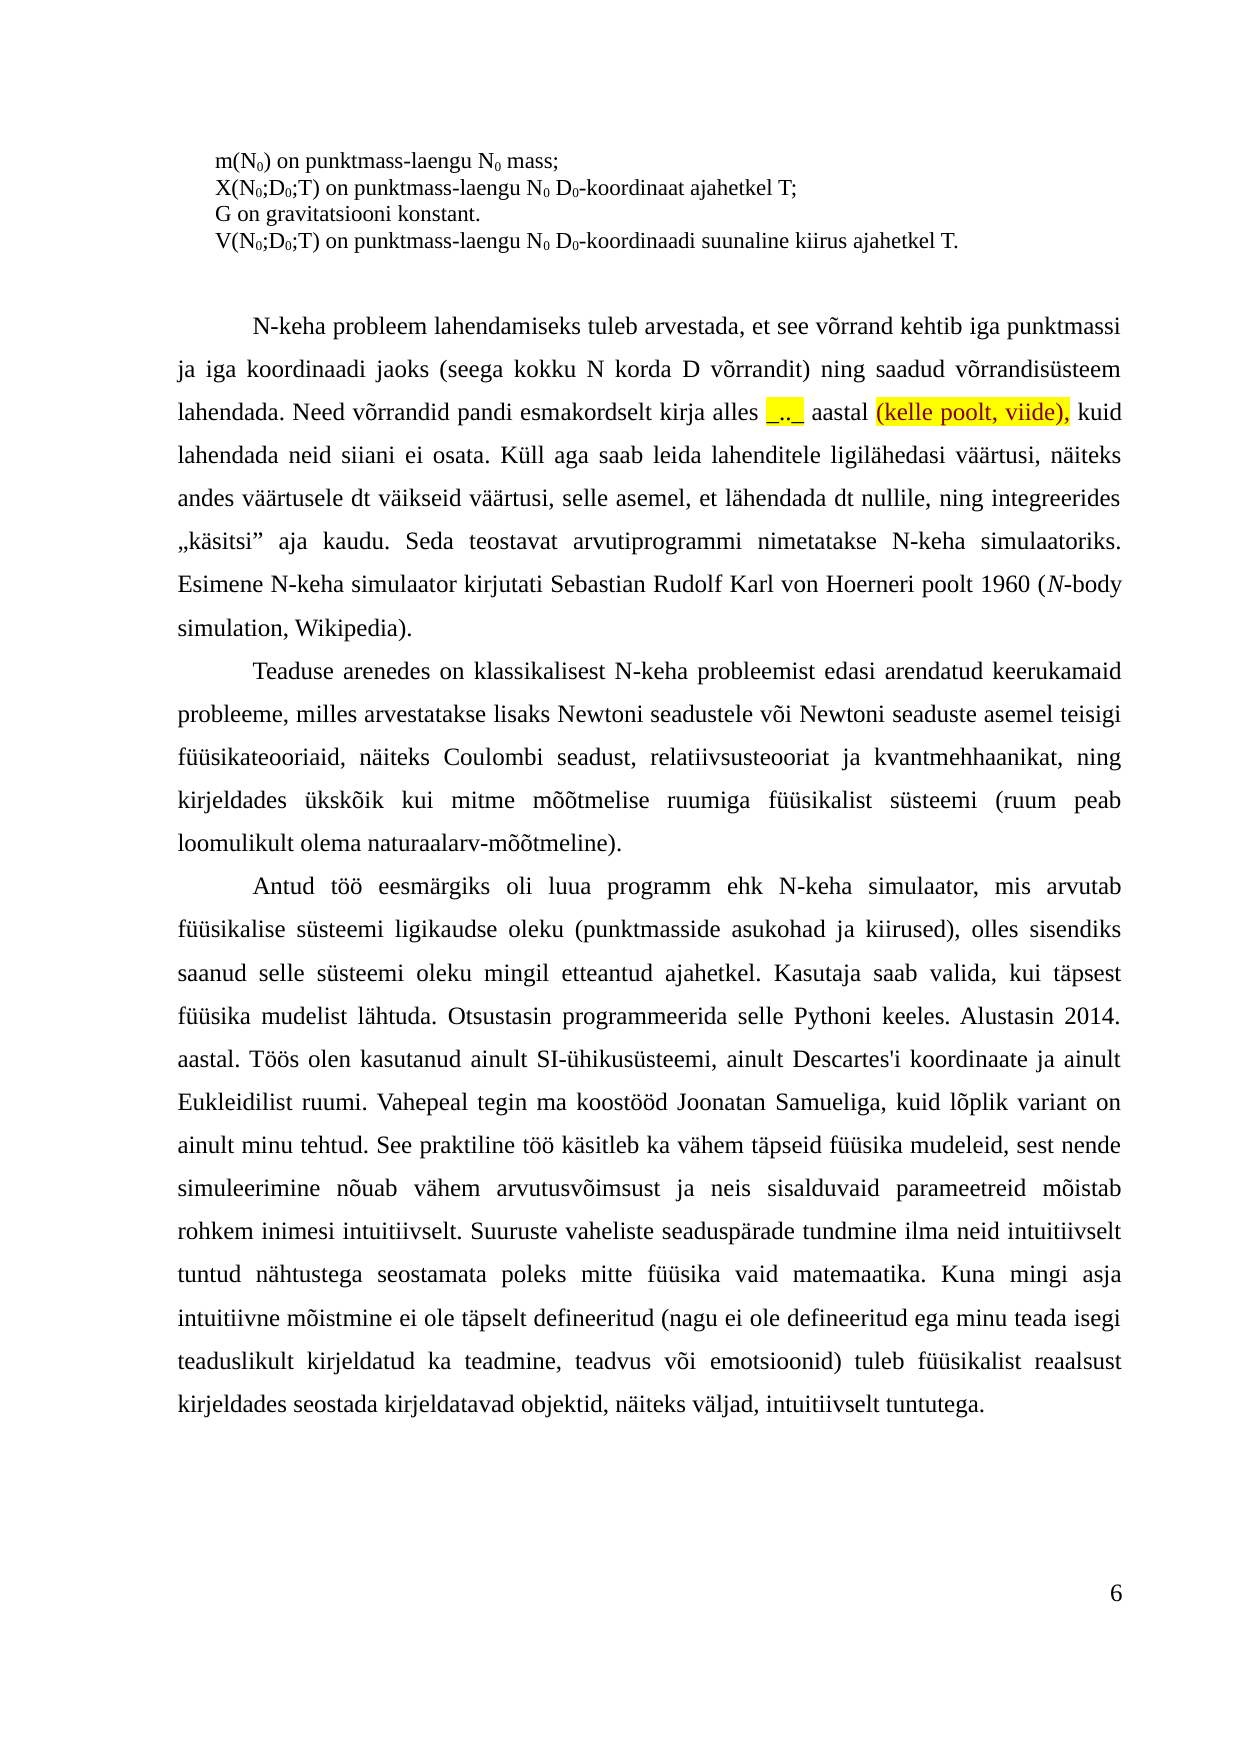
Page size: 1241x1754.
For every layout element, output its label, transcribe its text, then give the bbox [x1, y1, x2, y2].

text Antud töö eesmärgiks oli luua programm ehk N-keha simulaator, mis arvutab füüsikalise süsteemi ligikaudse oleku (punktmasside asukohad ja kiirused), olles sisendiks saanud selle süsteemi oleku mingil etteantud ajahetkel. Kasutaja saab valida, kui täpsest füüsika mudelist lähtuda. Otsustasin programmeerida selle Pythoni keeles. Alustasin 2014. aastal. Töös olen kasutanud ainult SI-ühikusüsteemi, ainult Descartes'i koordinaate ja ainult Eukleidilist ruumi. Vahepeal tegin ma koostööd Joonatan Samueliga, kuid lõplik variant on ainult minu tehtud. See praktiline töö käsitleb ka vähem täpseid füüsika mudeleid, sest nende simuleerimine nõuab vähem arvutusvõimsust ja neis sisalduvaid parameetreid mõistab rohkem inimesi intuitiivselt. Suuruste vaheliste seaduspärade tundmine ilma neid intuitiivselt tuntud nähtustega seostamata poleks mitte füüsika vaid matemaatika. Kuna mingi asja intuitiivne mõistmine ei ole täpselt defineeritud (nagu ei ole defineeritud ega minu teada isegi teaduslikult kirjeldatud ka teadmine, teadvus või emotsioonid) tuleb füüsikalist reaalsust kirjeldades seostada kirjeldatavad objektid, näiteks väljad, intuitiivselt tuntutega. [177, 871, 1122, 1418]
text N-keha probleem lahendamiseks tuleb arvestada, et see võrrand kehtib iga punktmassi ja iga koordinaadi jaoks (seega kokku N korda D võrrandit) ning saadud võrrandisüsteem lahendada. Need võrrandid pandi esmakordselt kirja alles _.._ aastal (kelle poolt, viide), kuid lahendada neid siiani ei osata. Küll aga saab leida lahenditele ligilähedasi väärtusi, näiteks andes väärtusele dt väikseid väärtusi, selle asemel, et lähendada dt nullile, ning integreerides „käsitsi” aja kaudu. Seda teostavat arvutiprogrammi nimetatakse N-keha simulaatoriks. Esimene N-keha simulaator kirjutati Sebastian Rudolf Karl von Hoerneri poolt 1960 (N-body simulation, Wikipedia). [177, 311, 1122, 641]
text Teaduse arenedes on klassikalisest N-keha probleemist edasi arendatud keerukamaid probleeme, milles arvestatakse lisaks Newtoni seadustele või Newtoni seaduste asemel teisigi füüsikateooriaid, näiteks Coulombi seadust, relatiivsusteooriat ja kvantmehhaanikat, ning kirjeldades ükskõik kui mitme mõõtmelise ruumiga füüsikalist süsteemi (ruum peab loomulikult olema naturaalarv-mõõtmeline). [177, 656, 1122, 857]
text G on gravitatsiooni konstant. V(N0;D0;T) on punktmass-laengu N0 D0-koordinaadi suunaline kiirus ajahetkel T. [215, 200, 1122, 253]
text X(N0;D0;T) on punktmass-laengu N0 D0-koordinaat ajahetkel T; [215, 174, 1122, 200]
text m(N0) on punktmass-laengu N0 mass; [215, 148, 1122, 174]
